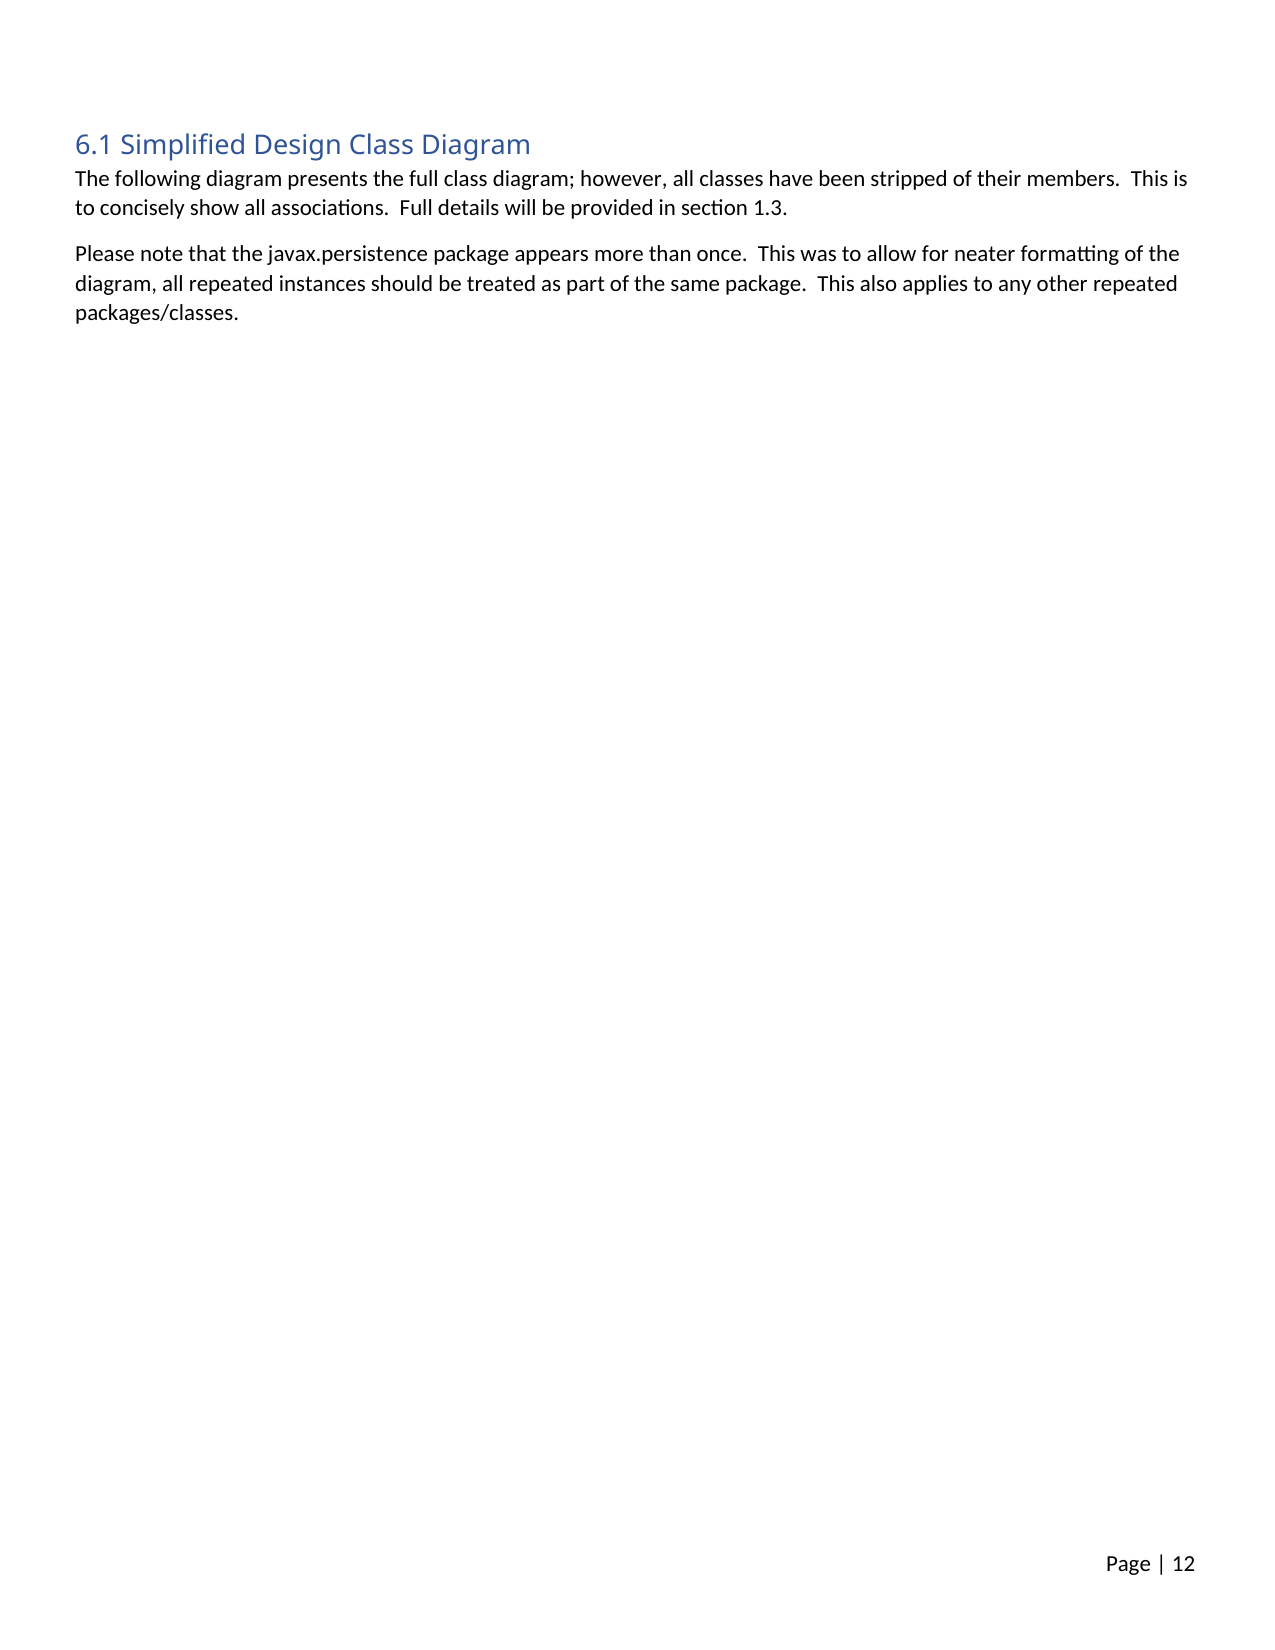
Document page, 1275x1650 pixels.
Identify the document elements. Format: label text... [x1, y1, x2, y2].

subtitle 6.1 Simplified Design Class Diagram [75, 125, 1200, 162]
text The following diagram presents the full class diagram; however, all classes have been stripped of their members. This is to concisely show all associations. Full details will be provided in section 1.3. [75, 164, 1200, 221]
text Please note that the javax.persistence package appears more than once. This was to allow for neater formatting of the diagram, all repeated instances should be treated as part of the same package. This also applies to any other repeated packages/classes. [75, 239, 1200, 326]
